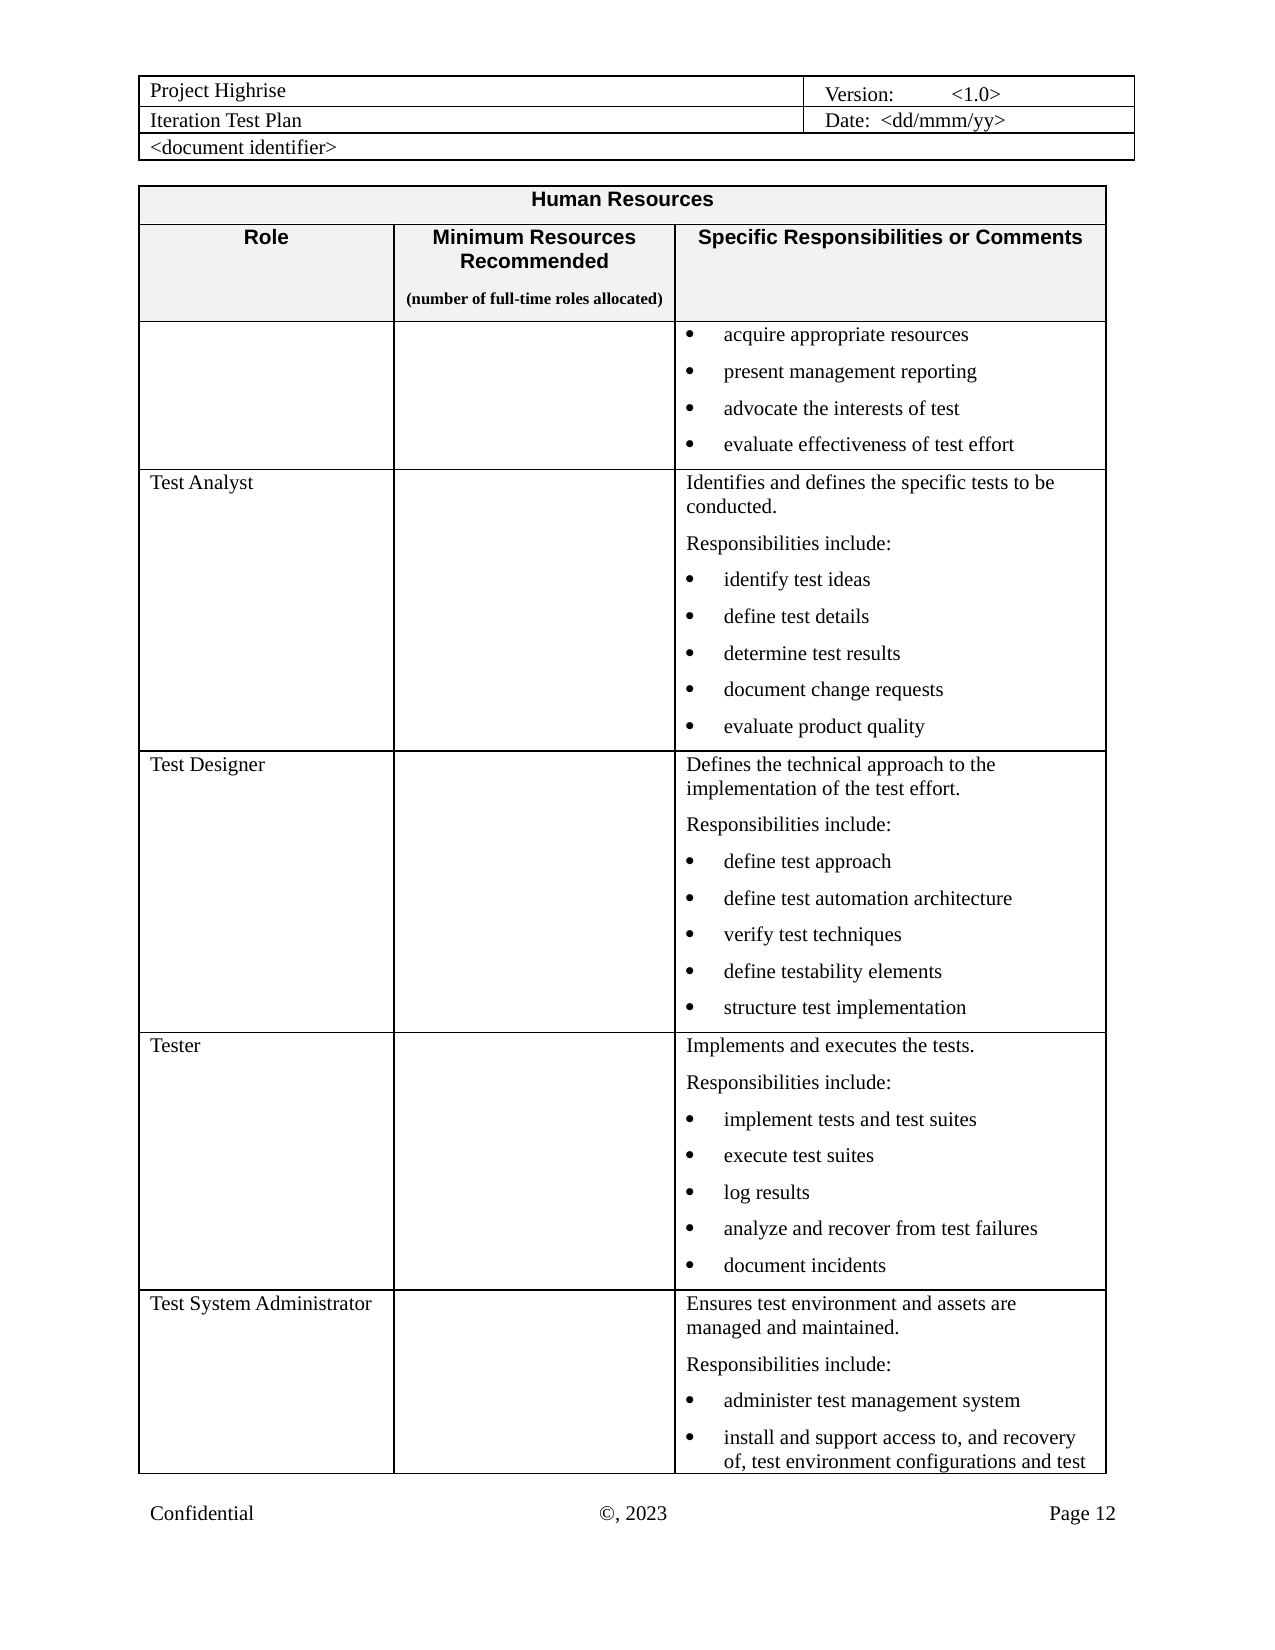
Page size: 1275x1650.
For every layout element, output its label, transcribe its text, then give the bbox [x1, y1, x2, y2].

table_cell [395, 1291, 674, 1473]
table_cell Specific Responsibilities or Comments [676, 225, 1105, 321]
table_cell Identifies and defines the specific tests to be conducted. Responsibilities include: identify test ideas define test details determine test results document change requests evaluate product quality [676, 470, 1105, 750]
table_header Human Resources [140, 187, 1105, 223]
table_cell Role [140, 225, 393, 321]
table_cell [395, 470, 674, 750]
table_cell Implements and executes the tests. Responsibilities include: implement tests and test suites execute test suites log results analyze and recover from test failures document incidents [676, 1033, 1105, 1289]
table_cell Provides management oversight. Responsibilities include: planning and logistics agree mission identify motivators acquire appropriate resources present management reporting advocate the interests of test evaluate effectiveness of test effort [676, 322, 1105, 469]
table_cell Tester [140, 1033, 393, 1289]
table_cell [140, 322, 393, 469]
table_cell [395, 1033, 674, 1289]
table_cell Ensures test environment and assets are managed and maintained. Responsibilities include: administer test management system install and support access to, and recovery of, test environment configurations and test [676, 1291, 1105, 1473]
table_cell Test System Administrator [140, 1291, 393, 1473]
table_cell Test Analyst [140, 470, 393, 750]
table_cell Test Designer [140, 752, 393, 1032]
table_cell Minimum Resources Recommended (number of full-time roles allocated) [395, 225, 674, 321]
table_cell [395, 322, 674, 469]
table_cell [395, 752, 674, 1032]
table_cell Defines the technical approach to the implementation of the test effort. Responsibilities include: define test approach define test automation architecture verify test techniques define testability elements structure test implementation [676, 752, 1105, 1032]
